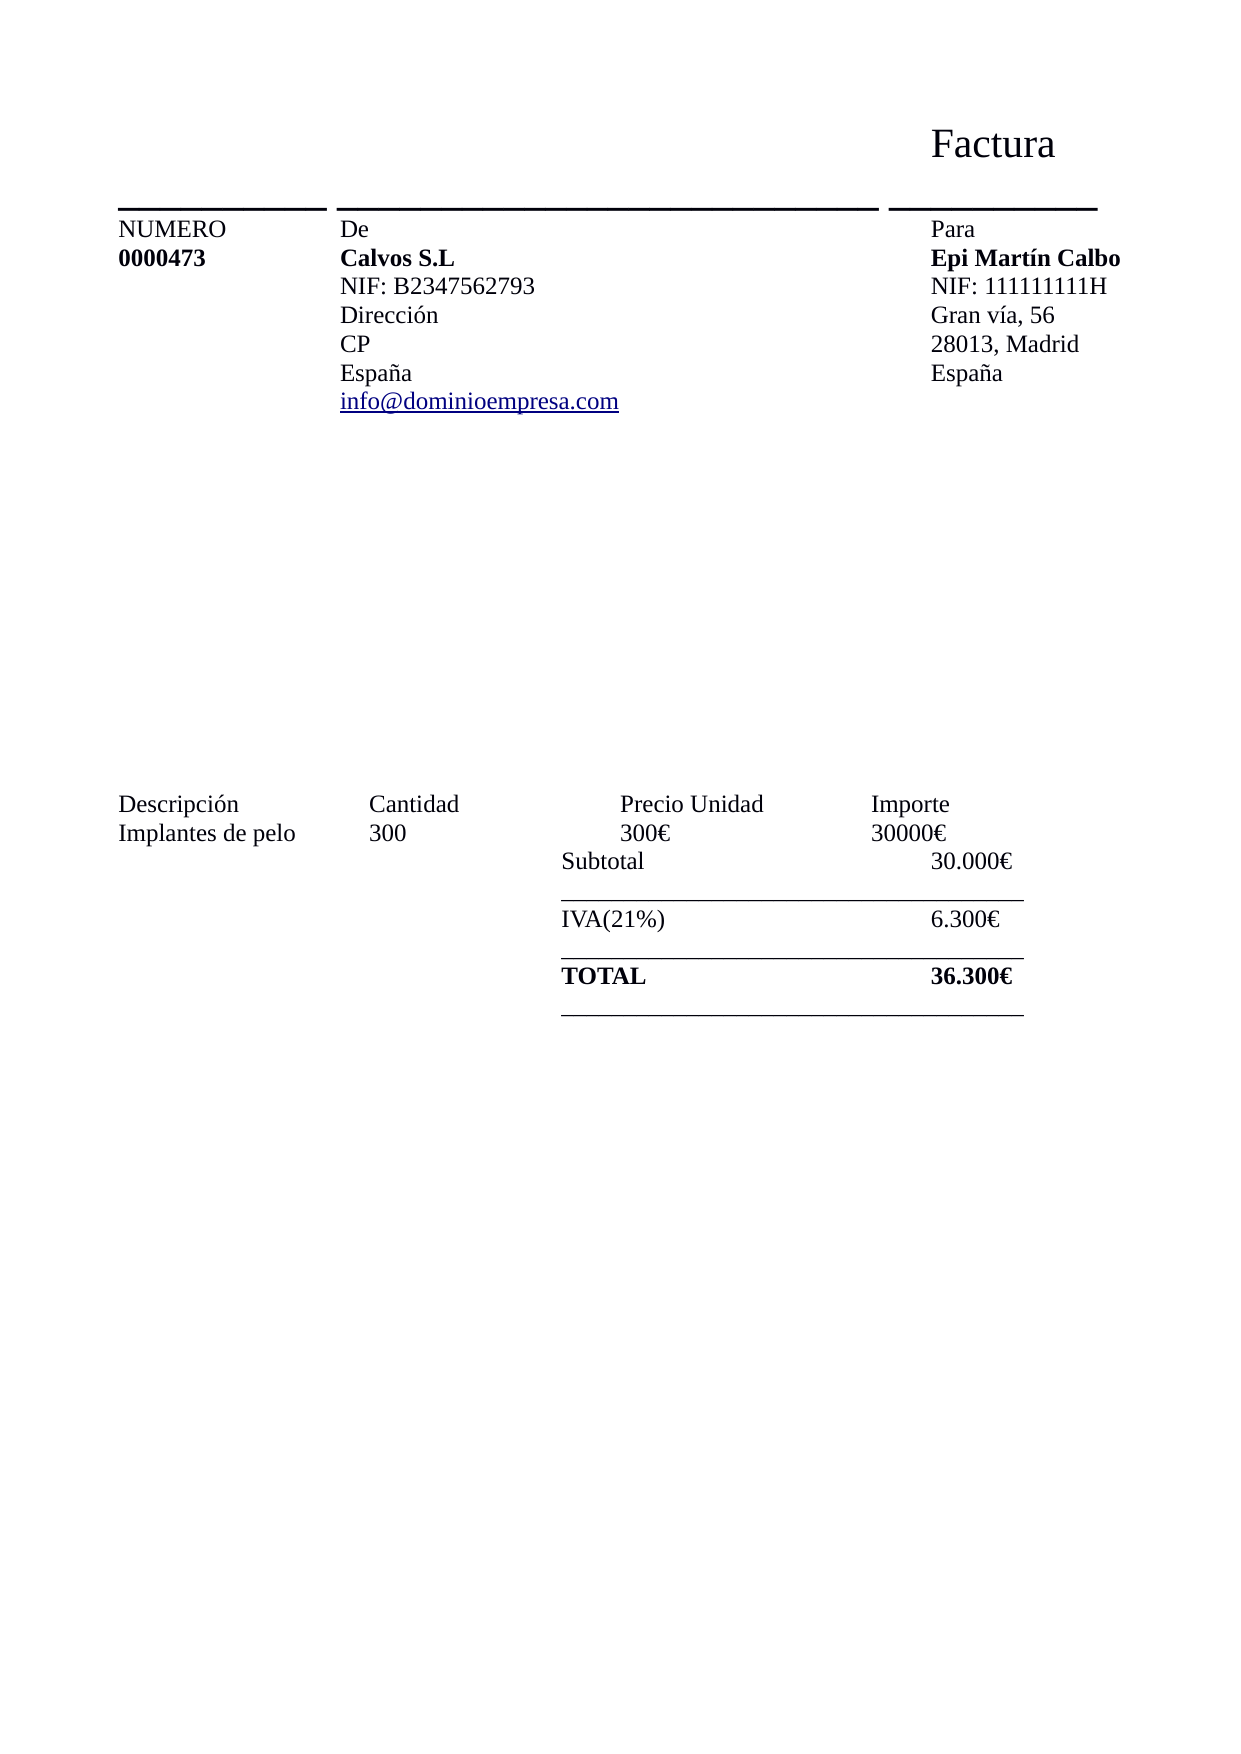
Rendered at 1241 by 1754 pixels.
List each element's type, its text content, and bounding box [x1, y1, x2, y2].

table_cell Implantes de pelo [118, 818, 369, 846]
text _____________________________________ [118, 875, 1122, 904]
text _____________________________________ [118, 990, 1122, 1019]
text Dirección Gran vía, 56 [118, 300, 1122, 329]
text __________ __________________________ __________ [118, 166, 1122, 214]
table_cell 30000€ [871, 818, 1123, 846]
text TOTAL 36.300€ [118, 961, 1122, 990]
text CP 28013, Madrid [118, 329, 1122, 358]
table_header Descripción [118, 789, 369, 818]
text Subtotal 30.000€ [118, 846, 1122, 875]
text 0000473 Calvos S.L Epi Martín Calbo [118, 243, 1122, 271]
table_header Importe [871, 789, 1123, 818]
table_cell 300 [369, 818, 620, 846]
text NUMERO De Para [118, 214, 1122, 243]
table_cell 300€ [620, 818, 871, 846]
text info@dominioempresa.com [118, 386, 1122, 415]
text Factura [118, 118, 1122, 166]
text _____________________________________ [118, 933, 1122, 961]
text IVA(21%) 6.300€ [118, 904, 1122, 933]
text NIF: B2347562793 NIF: 111111111H [118, 271, 1122, 300]
table_header Cantidad [369, 789, 620, 818]
text España España [118, 358, 1122, 386]
table_header Precio Unidad [620, 789, 871, 818]
